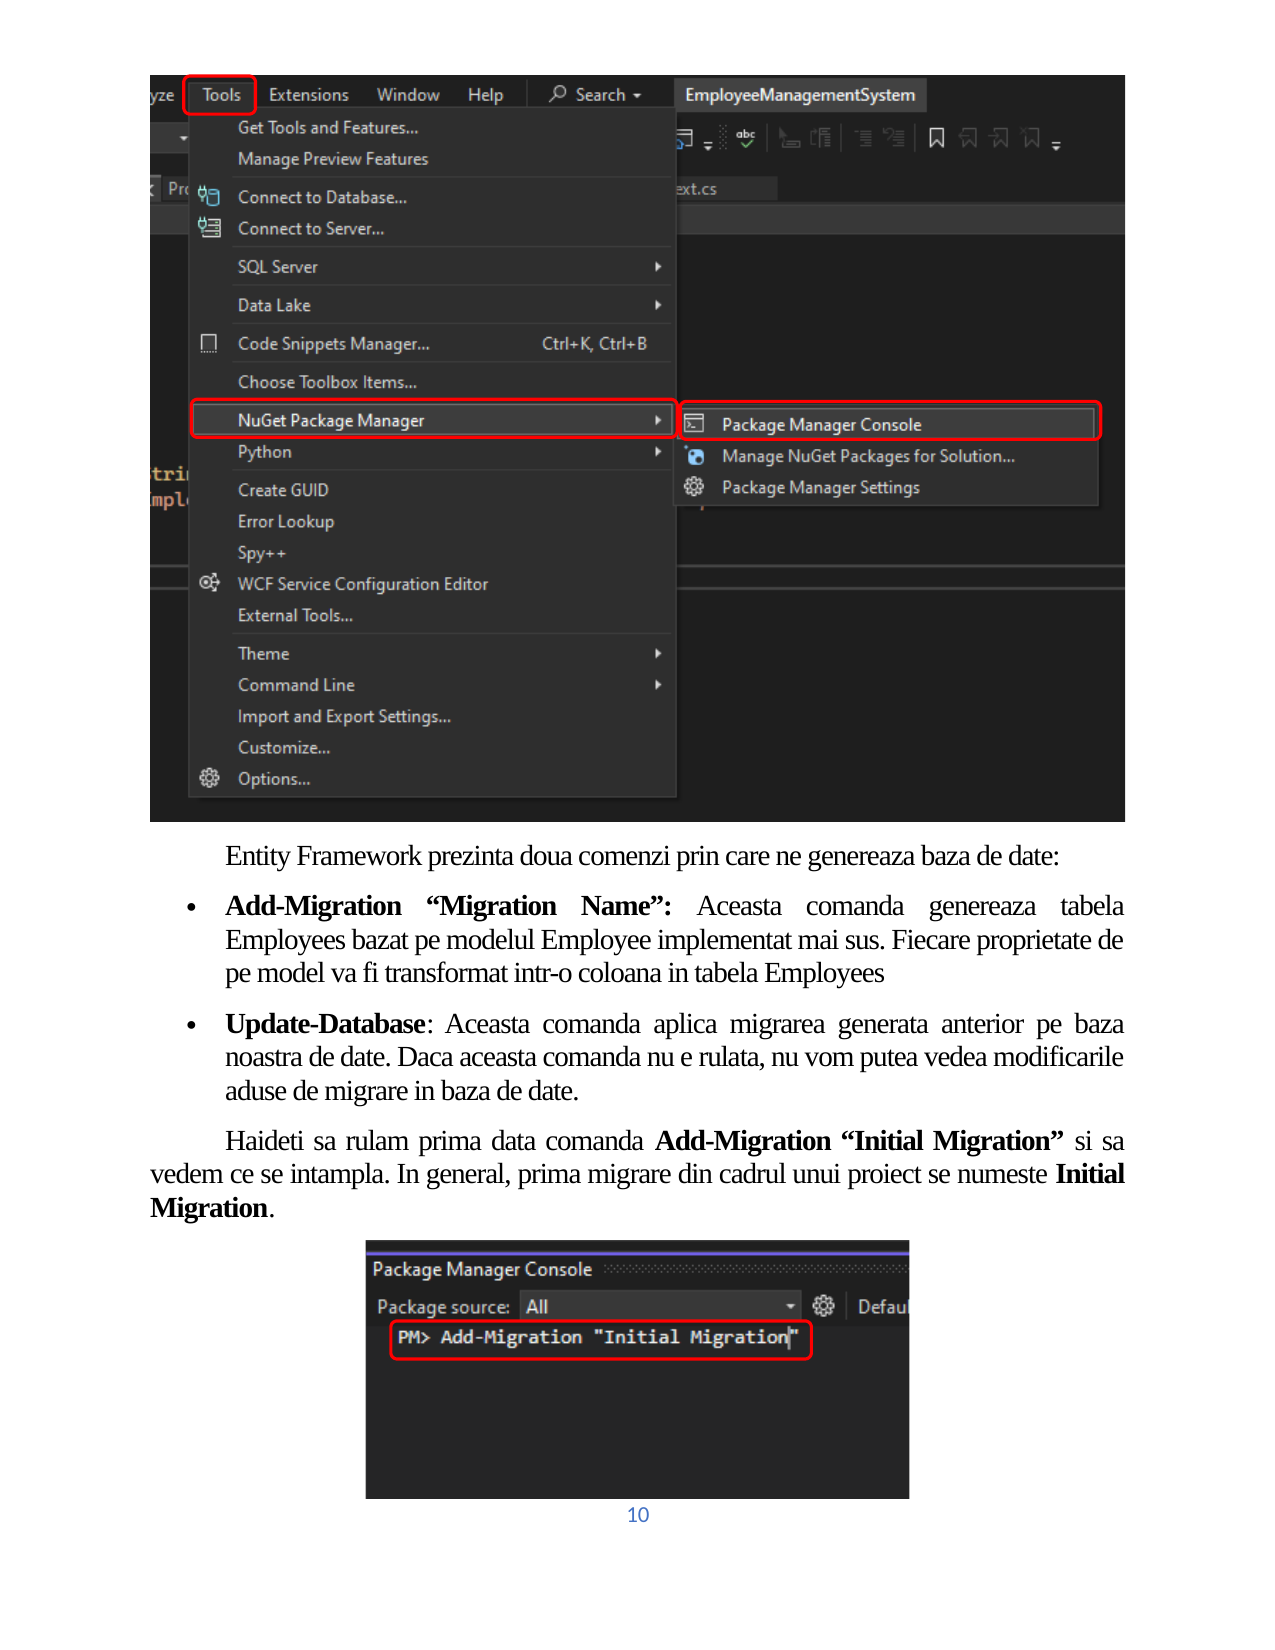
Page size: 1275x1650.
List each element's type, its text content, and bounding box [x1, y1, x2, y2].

text Haideti sa rulam prima data comanda Add-Migration “Initial Migration” si sa vedem ce se intampla. In general, prima migrare din cadrul unui proiect se numeste Initial Migration. [150, 1123, 1125, 1224]
text Entity Framework prezinta doua comenzi prin care ne genereaza baza de date: [150, 838, 1125, 872]
list Update-Database: Aceasta comanda aplica migrarea generata anterior pe baza noastra de date. Daca aceasta comanda nu e rulata, nu vom putea vedea modificarile aduse de migrare in baza de date. [187, 1006, 1125, 1106]
list Add-Migration “Migration Name”: Aceasta comanda genereaza tabela Employees bazat pe modelul Employee implementat mai sus. Fiecare proprietate de pe model va fi transformat intr-o coloana in tabela Employees [187, 888, 1125, 989]
